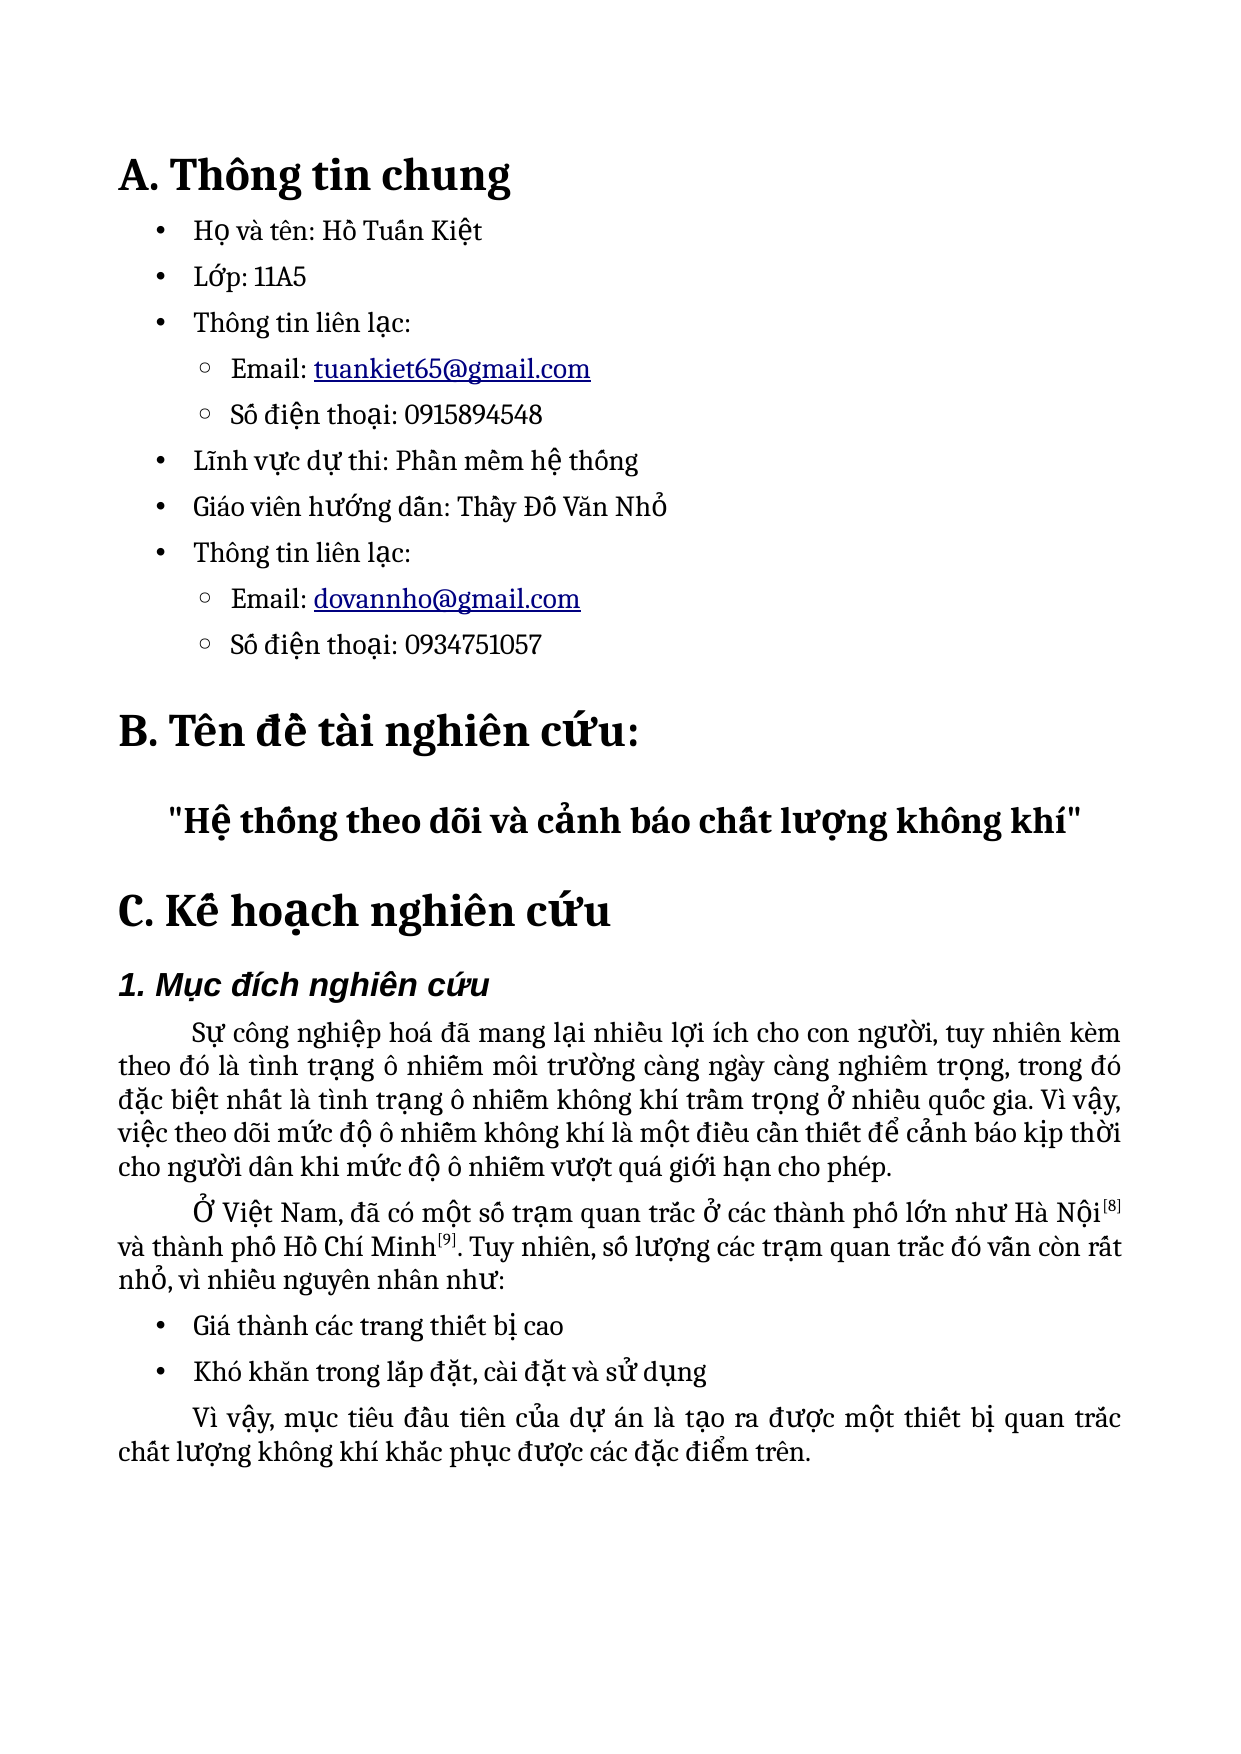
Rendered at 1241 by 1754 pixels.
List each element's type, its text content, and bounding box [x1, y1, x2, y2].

subtitle C. Kế hoạch nghiên cứu [118, 885, 1122, 938]
list Lớp: 11A5 [156, 260, 1122, 293]
list Lĩnh vực dự thi: Phần mềm hệ thống [156, 444, 1122, 477]
list Email: tuankiet65@gmail.com [193, 352, 1122, 385]
subtitle A. Thông tin chung [118, 148, 1122, 202]
subtitle B. Tên đề tài nghiên cứu: [118, 704, 1122, 758]
list Họ và tên: Hồ Tuấn Kiệt [156, 214, 1122, 247]
text Sự công nghiệp hoá đã mang lại nhiều lợi ích cho con người, tuy nhiên kèm theo đó là tình trạng ô nhiễm môi trường càng ngày càng nghiêm trọng, trong đó đặc biệt nhất là tình trạng ô nhiễm không khí trầm trọng ở nhiều quốc gia. Vì vậy, việc theo dõi mức độ ô nhiễm không khí là một điều cần thiết để cảnh báo kịp thời cho người dân khi mức độ ô nhiễm vượt quá giới hạn cho phép. [118, 1016, 1122, 1184]
list Thông tin liên lạc: [156, 536, 1122, 569]
list Email: dovannho@gmail.com [193, 582, 1122, 616]
list Thông tin liên lạc: [156, 306, 1122, 339]
text Vì vậy, mục tiêu đầu tiên của dự án là tạo ra được một thiết bị quan trắc chất lượng không khí khắc phục được các đặc điểm trên. [118, 1401, 1122, 1468]
subtitle 1. Mục đích nghiên cứu [118, 966, 1122, 1004]
list Giáo viên hướng dẫn: Thầy Đỗ Văn Nhỏ [156, 490, 1122, 523]
list Số điện thoại: 0934751057 [193, 628, 1122, 662]
list Giá thành các trang thiết bị cao [156, 1309, 1122, 1343]
text Ở Việt Nam, đã có một số trạm quan trắc ở các thành phố lớn như Hà Nội[8] và thành phố Hồ Chí Minh[9]. Tuy nhiên, số lượng các trạm quan trắc đó vẫn còn rất nhỏ, vì nhiều nguyên nhân như: [118, 1196, 1122, 1297]
list Số điện thoại: 0915894548 [193, 398, 1122, 431]
subtitle "Hệ thống theo dõi và cảnh báo chất lượng không khí" [81, 800, 1169, 843]
list Khó khăn trong lắp đặt, cài đặt và sử dụng [156, 1355, 1122, 1389]
